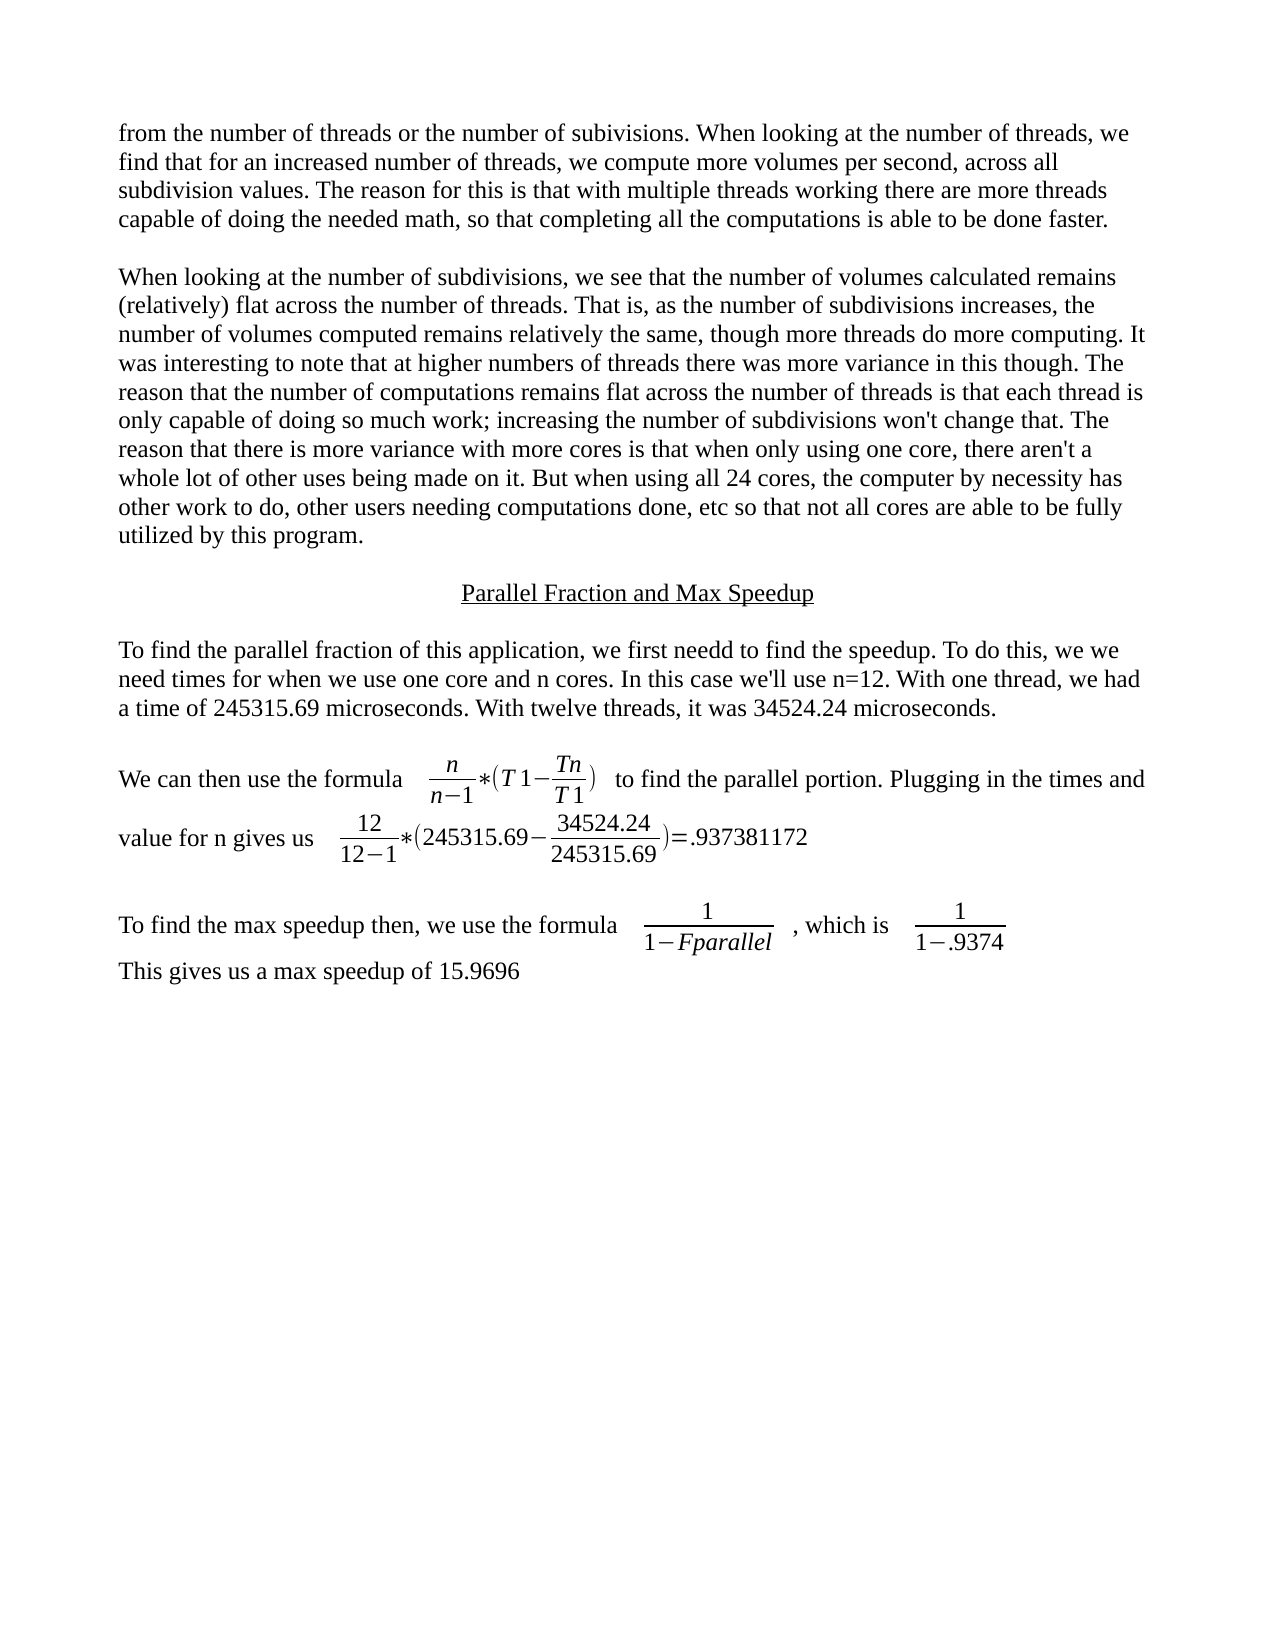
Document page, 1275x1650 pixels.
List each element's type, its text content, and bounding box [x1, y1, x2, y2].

text To find the parallel fraction of this application, we first needd to find the speedup. To do this, we we need times for when we use one core and n cores. In this case we'll use n=12. With one thread, we had a time of 245315.69 microseconds. With twelve threads, it was 34524.24 microseconds. [118, 636, 1157, 722]
text Parallel Fraction and Max Speedup [118, 578, 1157, 607]
text This gives us a max speedup of 15.9696 [118, 956, 1157, 985]
text When looking at the number of subdivisions, we see that the number of volumes calculated remains (relatively) flat across the number of threads. That is, as the number of subdivisions increases, the number of volumes computed remains relatively the same, though more threads do more computing. It was interesting to note that at higher numbers of threads there was more variance in this though. The reason that the number of computations remains flat across the number of threads is that each thread is only capable of doing so much work; increasing the number of subdivisions won't change that. The reason that there is more variance with more cores is that when only using one core, there aren't a whole lot of other uses being made on it. But when using all 24 cores, the computer by necessity has other work to do, other users needing computations done, etc so that not all cores are able to be fully utilized by this program. [118, 262, 1157, 549]
text We can then use the formula to find the parallel portion. Plugging in the times and value for n gives us [118, 751, 1157, 868]
text To find the max speedup then, we use the formula , which is [118, 897, 1157, 956]
text from the number of threads or the number of subivisions. When looking at the number of threads, we find that for an increased number of threads, we compute more volumes per second, across all subdivision values. The reason for this is that with multiple threads working there are more threads capable of doing the needed math, so that completing all the computations is able to be done faster. [118, 118, 1157, 233]
